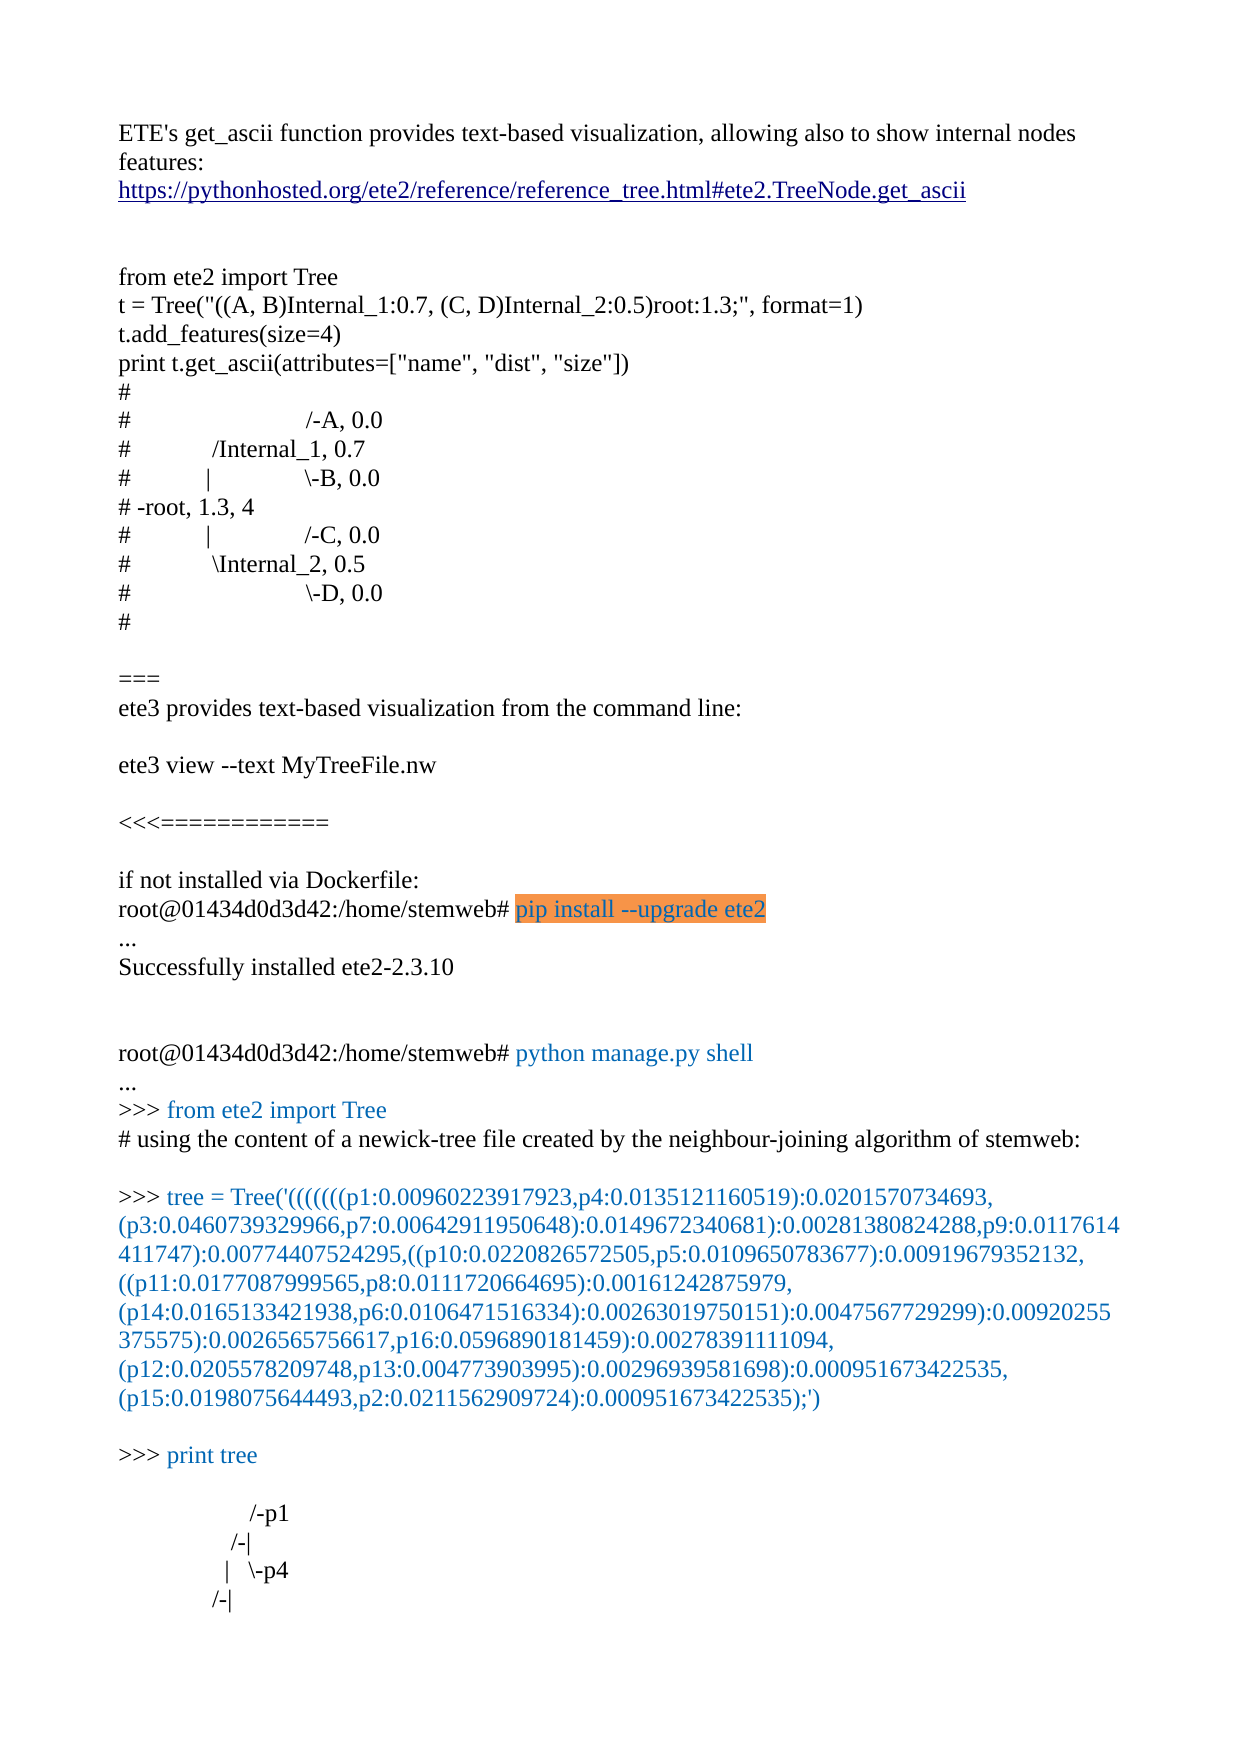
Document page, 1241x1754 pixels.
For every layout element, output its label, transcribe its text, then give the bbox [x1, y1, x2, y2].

text | \-p4 [118, 1556, 1122, 1584]
text ete3 view --text MyTreeFile.nw [118, 751, 1122, 779]
text ... [118, 1067, 1122, 1096]
text # | \-B, 0.0 [118, 463, 1122, 492]
text https://pythonhosted.org/ete2/reference/reference_tree.html#ete2.TreeNode.get_ascii [118, 176, 1122, 204]
text /-| [118, 1527, 1122, 1556]
text ete3 provides text-based visualization from the command line: [118, 693, 1122, 722]
text # using the content of a newick-tree file created by the neighbour-joining algorithm of stemweb: [118, 1124, 1122, 1153]
text if not installed via Dockerfile: [118, 866, 1122, 894]
text # \-D, 0.0 [118, 578, 1122, 607]
text /-p1 [118, 1498, 1122, 1527]
text # \Internal_2, 0.5 [118, 549, 1122, 578]
text from ete2 import Tree [118, 262, 1122, 291]
text /-| [118, 1584, 1122, 1613]
text root@01434d0d3d42:/home/stemweb# python manage.py shell [118, 1038, 1122, 1067]
text # [118, 377, 1122, 406]
text # /Internal_1, 0.7 [118, 434, 1122, 463]
text t = Tree("((A, B)Internal_1:0.7, (C, D)Internal_2:0.5)root:1.3;", format=1) [118, 291, 1122, 319]
text >>> tree = Tree('(((((((p1:0.00960223917923,p4:0.0135121160519):0.0201570734693,(p3:0.0460739329966,p7:0.00642911950648):0.0149672340681):0.00281380824288,p9:0.0117614411747):0.00774407524295,((p10:0.0220826572505,p5:0.0109650783677):0.00919679352132,((p11:0.0177087999565,p8:0.0111720664695):0.00161242875979,(p14:0.0165133421938,p6:0.0106471516334):0.00263019750151):0.0047567729299):0.00920255375575):0.0026565756617,p16:0.0596890181459):0.00278391111094,(p12:0.0205578209748,p13:0.004773903995):0.00296939581698):0.000951673422535,(p15:0.0198075644493,p2:0.0211562909724):0.000951673422535);') [118, 1182, 1122, 1412]
text root@01434d0d3d42:/home/stemweb# pip install --upgrade ete2 [118, 894, 1122, 923]
text ... [118, 923, 1122, 952]
text # [118, 607, 1122, 636]
text t.add_features(size=4) [118, 319, 1122, 348]
text <<<============ [118, 808, 1122, 837]
text # -root, 1.3, 4 [118, 492, 1122, 521]
text >>> print tree [118, 1441, 1122, 1469]
text # | /-C, 0.0 [118, 521, 1122, 549]
text >>> from ete2 import Tree [118, 1096, 1122, 1124]
text print t.get_ascii(attributes=["name", "dist", "size"]) [118, 348, 1122, 377]
text # /-A, 0.0 [118, 406, 1122, 434]
text Successfully installed ete2-2.3.10 [118, 952, 1122, 981]
text ETE's get_ascii function provides text-based visualization, allowing also to show internal nodes features: [118, 118, 1122, 176]
text === [118, 664, 1122, 693]
